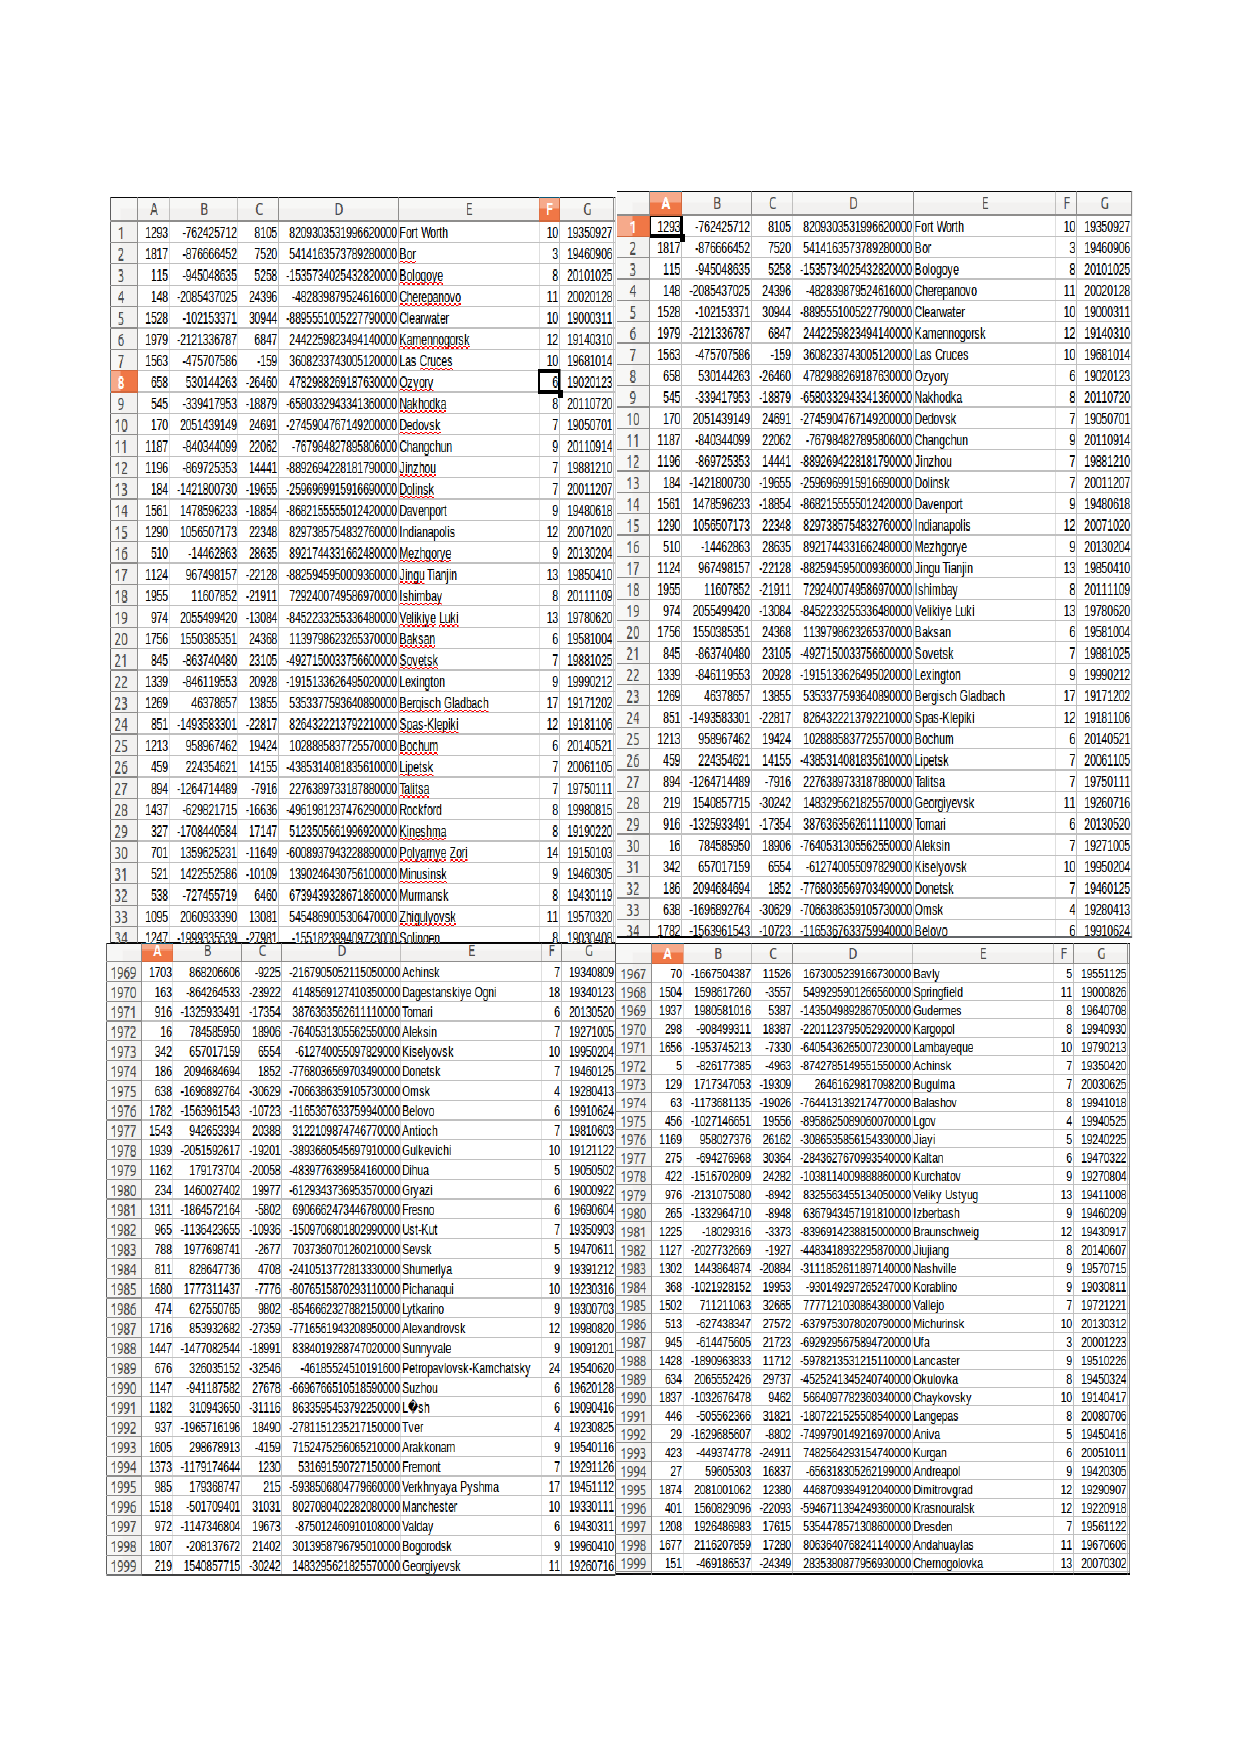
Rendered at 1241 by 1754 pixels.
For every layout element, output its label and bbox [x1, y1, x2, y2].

picture [106, 197, 1130, 1576]
picture [617, 191, 1133, 938]
